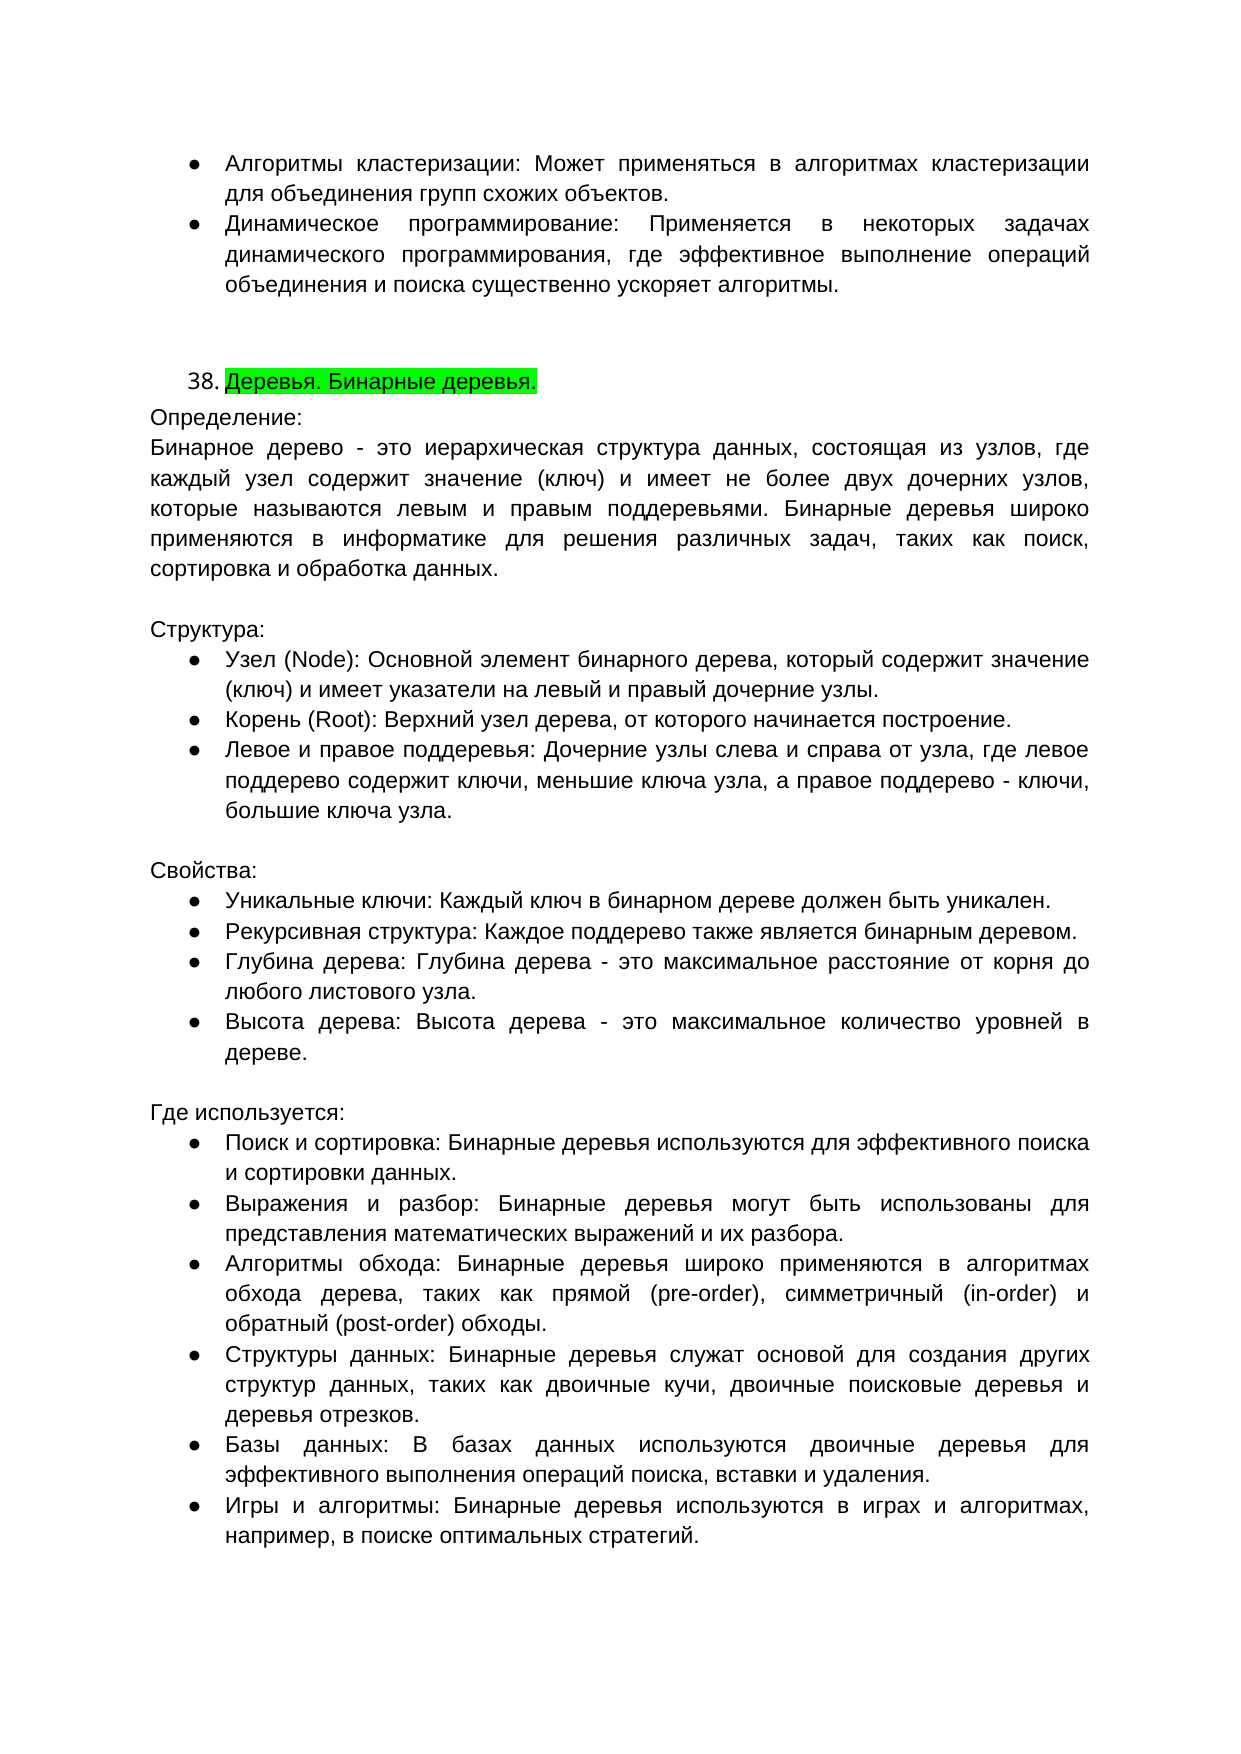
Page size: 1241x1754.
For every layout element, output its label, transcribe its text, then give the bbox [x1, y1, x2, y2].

list Базы данных: В базах данных используются двоичные деревья для эффективного выполнения операций поиска, вставки и удаления. [187, 1431, 1090, 1488]
text Структура: [150, 616, 1090, 642]
list Алгоритмы обхода: Бинарные деревья широко применяются в алгоритмах обхода дерева, таких как прямой (pre-order), симметричный (in-order) и обратный (post-order) обходы. [187, 1250, 1090, 1337]
list Уникальные ключи: Каждый ключ в бинарном дереве должен быть уникален. [187, 887, 1090, 914]
list Поиск и сортировка: Бинарные деревья используются для эффективного поиска и сортировки данных. [187, 1129, 1090, 1186]
list Структуры данных: Бинарные деревья служат основой для создания других структур данных, таких как двоичные кучи, двоичные поисковые деревья и деревья отрезков. [187, 1341, 1090, 1427]
list Динамическое программирование: Применяется в некоторых задачах динамического программирования, где эффективное выполнение операций объединения и поиска существенно ускоряет алгоритмы. [187, 210, 1090, 297]
list Алгоритмы кластеризации: Может применяться в алгоритмах кластеризации для объединения групп схожих объектов. [187, 150, 1090, 207]
list Левое и правое поддеревья: Дочерние узлы слева и справа от узла, где левое поддерево содержит ключи, меньшие ключа узла, а правое поддерево - ключи, большие ключа узла. [187, 736, 1090, 823]
list Выражения и разбор: Бинарные деревья могут быть использованы для представления математических выражений и их разбора. [187, 1189, 1090, 1246]
text Свойства: [150, 857, 1090, 884]
text Определение: [150, 404, 1090, 431]
list Игры и алгоритмы: Бинарные деревья используются в играх и алгоритмах, например, в поиске оптимальных стратегий. [187, 1492, 1090, 1548]
list Корень (Root): Верхний узел дерева, от которого начинается построение. [187, 706, 1090, 733]
list Глубина дерева: Глубина дерева - это максимальное расстояние от корня до любого листового узла. [187, 948, 1090, 1004]
list Узел (Node): Основной элемент бинарного дерева, который содержит значение (ключ) и имеет указатели на левый и правый дочерние узлы. [187, 646, 1090, 702]
text Бинарное дерево - это иерархическая структура данных, состоящая из узлов, где каждый узел содержит значение (ключ) и имеет не более двух дочерних узлов, которые называются левым и правым поддеревьями. Бинарные деревья широко применяются в информатике для решения различных задач, таких как поиск, сортировка и обработка данных. [150, 434, 1090, 582]
list Рекурсивная структура: Каждое поддерево также является бинарным деревом. [187, 918, 1090, 944]
list Высота дерева: Высота дерева - это максимальное количество уровней в дереве. [187, 1008, 1090, 1065]
text Где используется: [150, 1099, 1090, 1125]
subtitle Деревья. Бинарные деревья. [187, 364, 1090, 396]
